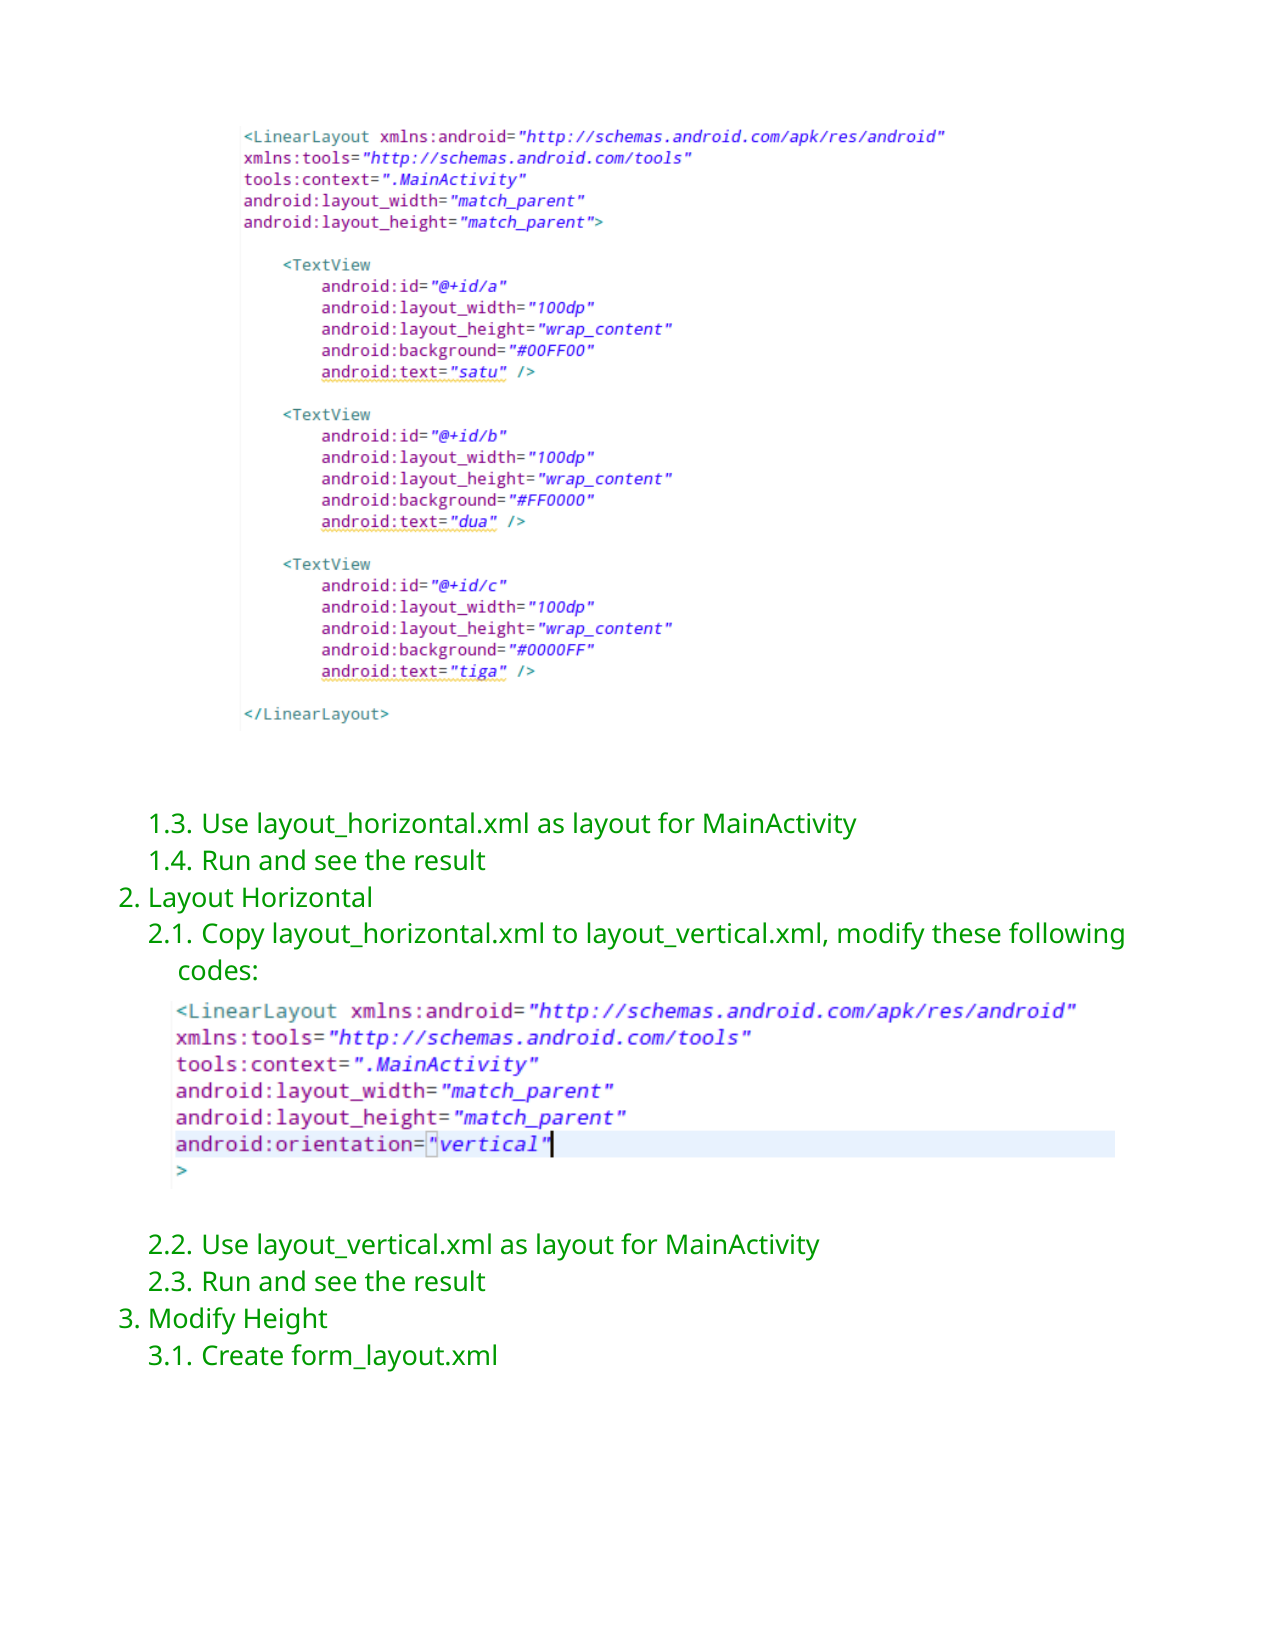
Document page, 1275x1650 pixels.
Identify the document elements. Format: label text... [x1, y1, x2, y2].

picture [235, 126, 959, 731]
picture [160, 1001, 1115, 1189]
subtitle Copy layout_horizontal.xml to layout_vertical.xml, modify these following codes: [148, 915, 1157, 989]
subtitle Modify Height [118, 1299, 1157, 1336]
subtitle Run and see the result [148, 1262, 1157, 1299]
subtitle Create form_layout.xml [148, 1336, 1157, 1373]
subtitle Use layout_horizontal.xml as layout for MainActivity [148, 804, 1157, 841]
subtitle Layout Horizontal [118, 878, 1157, 915]
subtitle Use layout_vertical.xml as layout for MainActivity [148, 1226, 1157, 1262]
subtitle Run and see the result [148, 841, 1157, 878]
